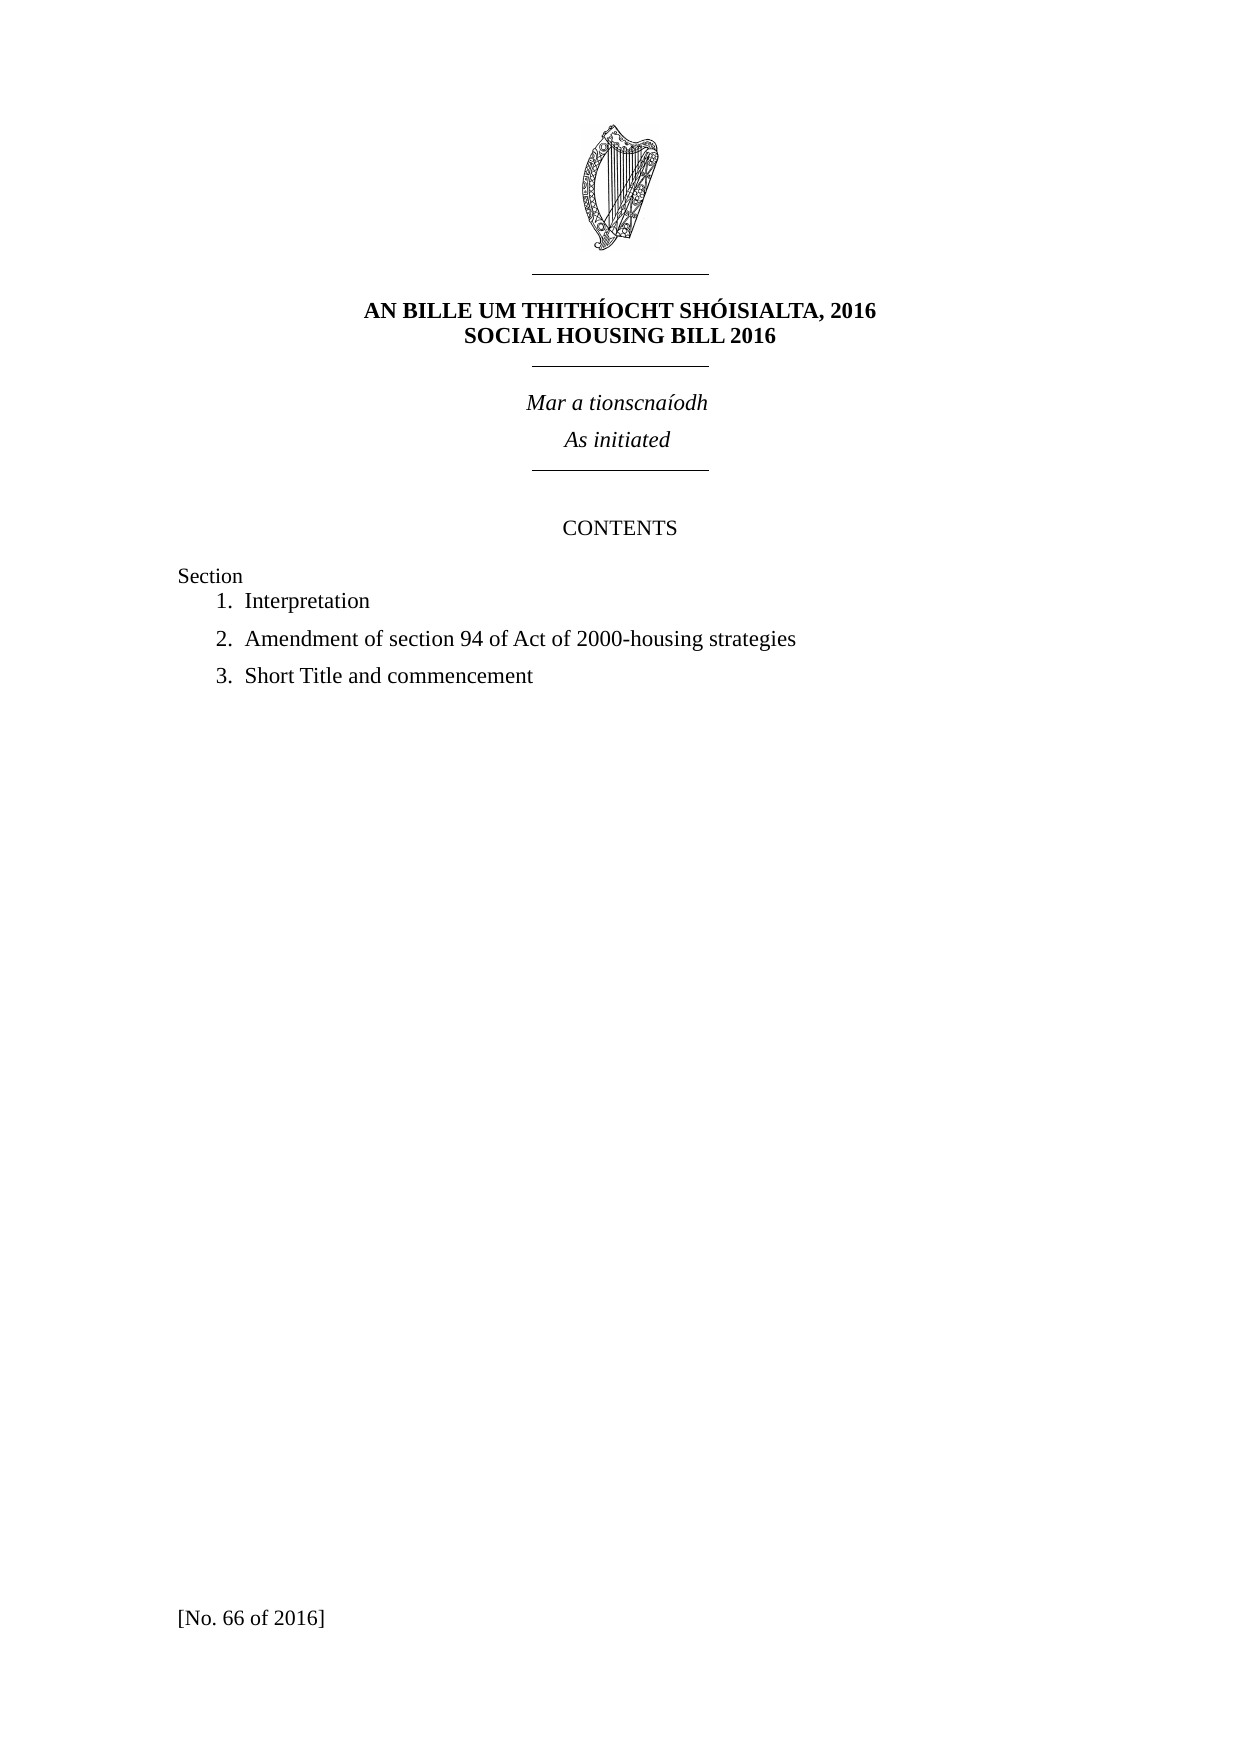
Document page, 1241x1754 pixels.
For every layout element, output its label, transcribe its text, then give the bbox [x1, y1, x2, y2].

text 3. Short Title and commencement [216, 663, 1063, 688]
text 1. Interpretation [216, 588, 1063, 614]
text 2. Amendment of section 94 of Act of 2000-housing strategies [216, 626, 1063, 651]
title Social Housing Bill 2016 [177, 323, 1063, 348]
text CONTENTS [177, 516, 1063, 540]
text As initiated [177, 427, 1063, 452]
text Section [177, 564, 1063, 588]
text Mar a tionscnaíodh [177, 389, 1063, 415]
picture [295, 117, 945, 257]
title AN BILLE UM THITHÍOCHT SHÓISIALTA, 2016 [177, 297, 1063, 323]
